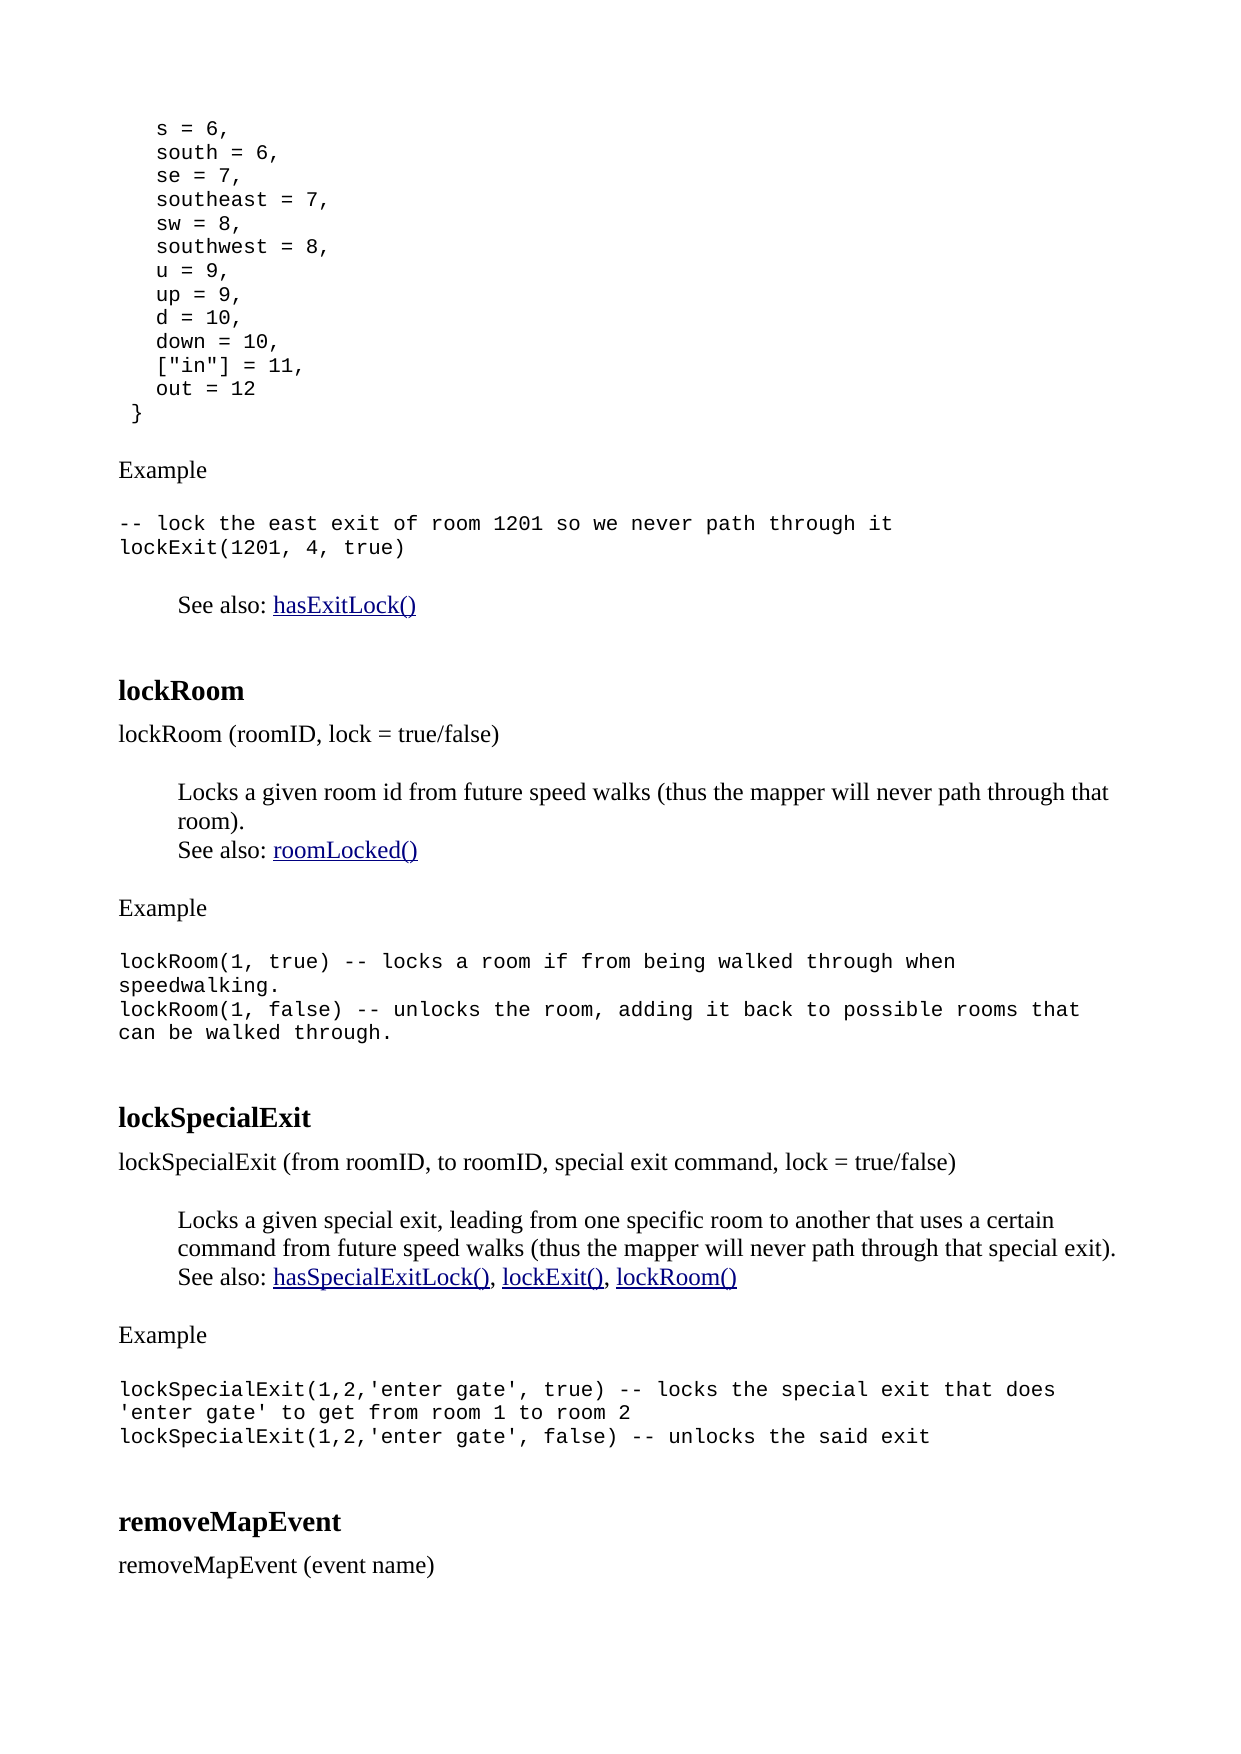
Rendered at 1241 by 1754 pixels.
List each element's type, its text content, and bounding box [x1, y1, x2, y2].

text lockRoom(1, true) -- locks a room if from being walked through when speedwalking. [118, 951, 1122, 999]
list Locks a given special exit, leading from one specific room to another that uses a certain command from future speed walks (thus the mapper will never path through that special exit). [177, 1205, 1122, 1262]
subtitle Example [118, 455, 1122, 484]
text southwest = 8, [118, 236, 1122, 260]
list See also: hasSpecialExitLock(), lockExit(), lockRoom() [177, 1262, 1122, 1291]
text lockSpecialExit(1,2,'enter gate', true) -- locks the special exit that does 'enter gate' to get from room 1 to room 2 [118, 1379, 1122, 1426]
text down = 10, [118, 331, 1122, 354]
text up = 9, [118, 284, 1122, 307]
list See also: roomLocked() [177, 835, 1122, 864]
text south = 6, [118, 142, 1122, 165]
subtitle Example [118, 893, 1122, 922]
text ["in"] = 11, [118, 354, 1122, 378]
subtitle lockSpecialExit (from roomID, to roomID, special exit command, lock = true/false) [118, 1147, 1122, 1175]
text out = 12 [118, 378, 1122, 402]
text lockRoom(1, false) -- unlocks the room, adding it back to possible rooms that can be walked through. [118, 999, 1122, 1046]
subtitle lockRoom [118, 673, 1122, 707]
subtitle Example [118, 1321, 1122, 1349]
subtitle lockSpecialExit [118, 1101, 1122, 1134]
list See also: hasExitLock() [177, 590, 1122, 619]
subtitle lockRoom (roomID, lock = true/false) [118, 719, 1122, 748]
list Locks a given room id from future speed walks (thus the mapper will never path through that room). [177, 777, 1122, 835]
text lockSpecialExit(1,2,'enter gate', false) -- unlocks the said exit [118, 1426, 1122, 1450]
text sw = 8, [118, 213, 1122, 236]
text u = 9, [118, 260, 1122, 284]
subtitle removeMapEvent [118, 1504, 1122, 1538]
text d = 10, [118, 307, 1122, 331]
subtitle removeMapEvent (event name) [118, 1550, 1122, 1579]
text lockExit(1201, 4, true) [118, 537, 1122, 561]
text se = 7, [118, 165, 1122, 189]
text } [118, 402, 1122, 426]
text -- lock the east exit of room 1201 so we never path through it [118, 513, 1122, 537]
text s = 6, [118, 118, 1122, 142]
text southeast = 7, [118, 189, 1122, 213]
